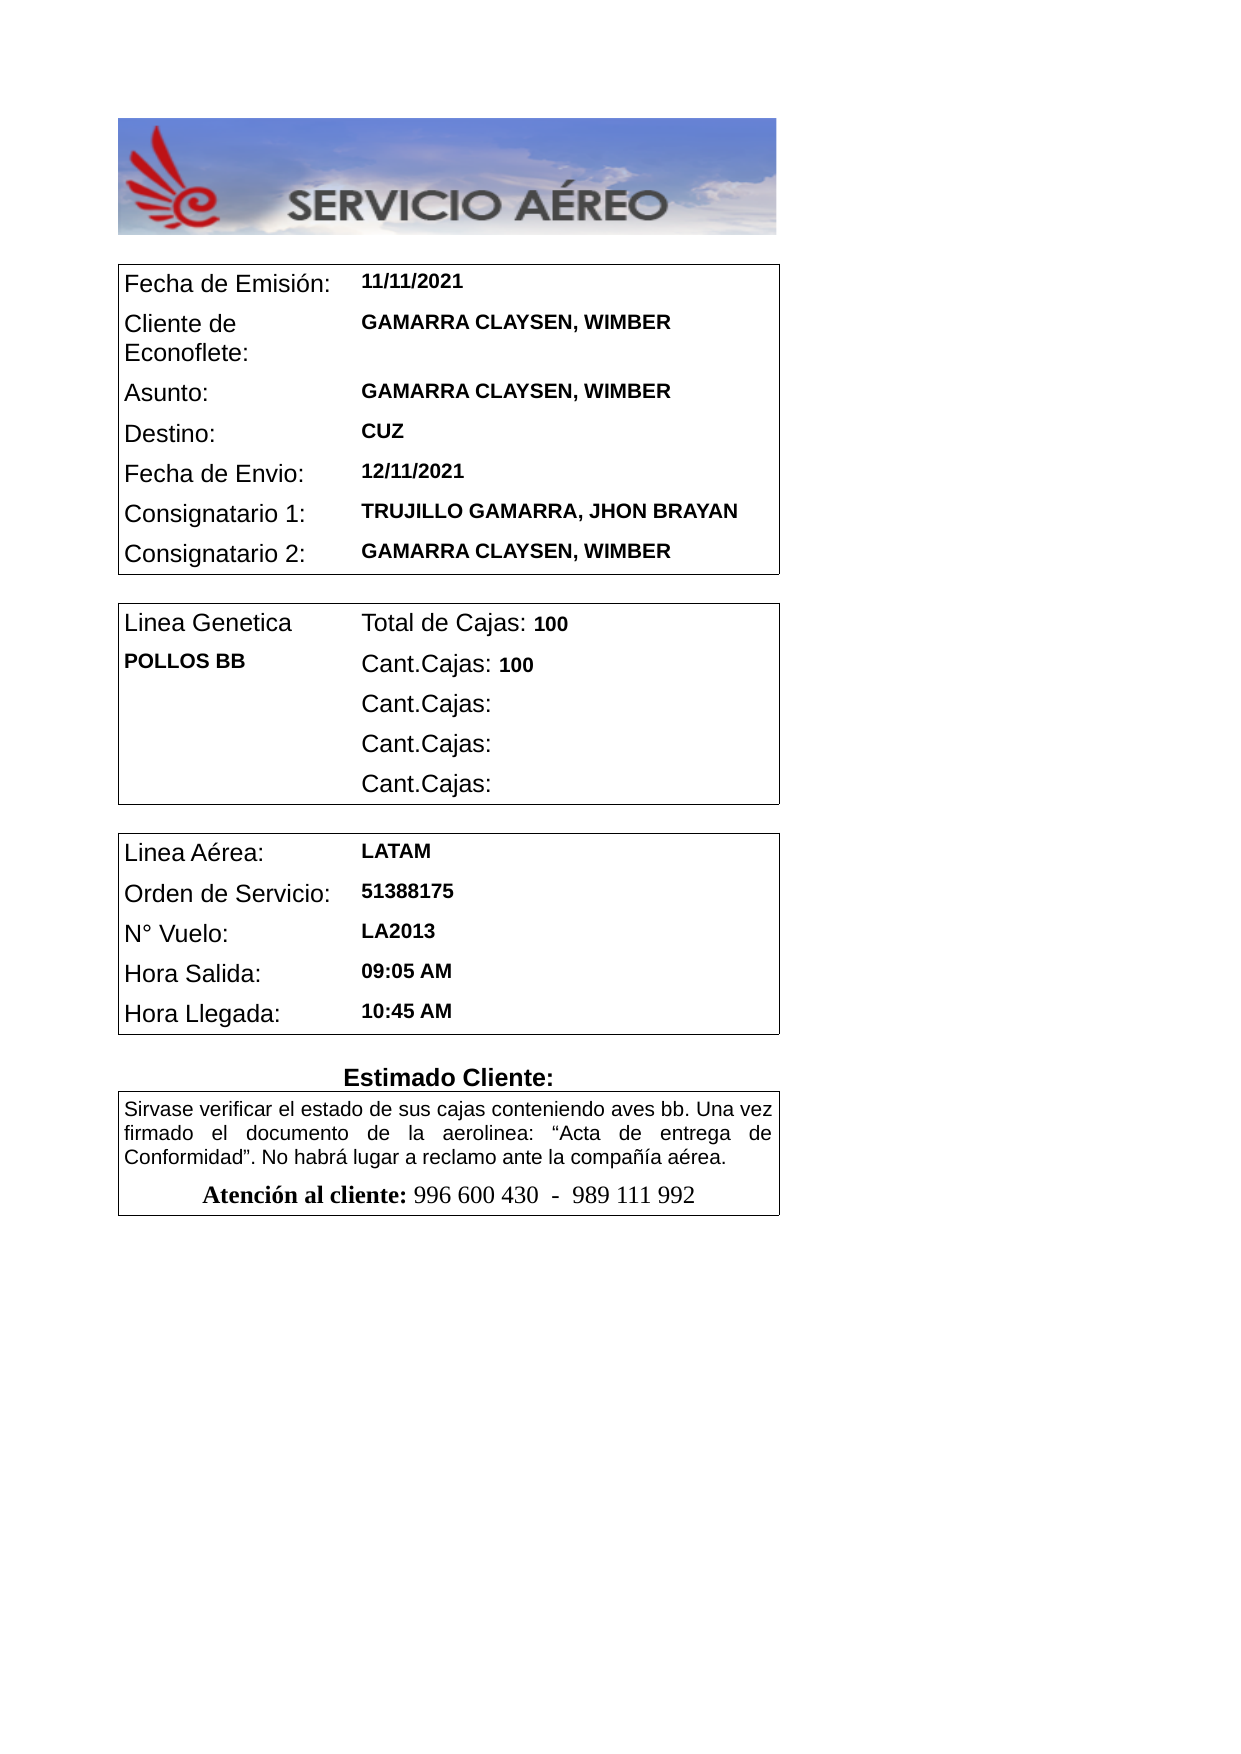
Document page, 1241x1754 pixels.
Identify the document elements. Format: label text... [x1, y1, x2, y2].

table_cell 12/11/2021 [356, 453, 779, 493]
table_cell Asunto: [119, 373, 356, 413]
table_header Fecha de Emisión: [119, 265, 356, 304]
table_cell [118, 805, 356, 833]
table_cell Cant.Cajas: 100 [356, 643, 779, 683]
table_cell Linea Aérea: [119, 834, 356, 873]
table_cell Hora Llegada: [119, 994, 356, 1034]
table_cell Sirvase verificar el estado de sus cajas conteniendo aves bb. Una vez firmado el documento de la aerolinea: “Acta de entrega de Conformidad”. No habrá lugar a reclamo ante la compañía aérea. [119, 1092, 779, 1175]
table_cell [119, 683, 356, 723]
table_cell 51388175 [356, 873, 779, 913]
table_cell LA2013 [356, 913, 779, 953]
table_cell N° Vuelo: [119, 913, 356, 953]
table_cell Consignatario 2: [119, 534, 356, 574]
table_cell Linea Genetica [119, 604, 356, 643]
table_cell Hora Salida: [119, 953, 356, 993]
table_cell Cliente de Econoflete: [119, 304, 356, 373]
table_cell Consignatario 1: [119, 493, 356, 533]
table_cell Cant.Cajas: [356, 764, 779, 804]
table_cell GAMARRA CLAYSEN, WIMBER [356, 304, 779, 373]
table_cell LATAM [356, 834, 779, 873]
table_cell Estimado Cliente: [118, 1035, 779, 1091]
table_cell [119, 764, 356, 804]
table_cell Cant.Cajas: [356, 723, 779, 763]
table_cell [356, 805, 779, 833]
table_cell Total de Cajas: 100 [356, 604, 779, 643]
table_cell TRUJILLO GAMARRA, JHON BRAYAN [356, 493, 779, 533]
table_cell 10:45 AM [356, 994, 779, 1034]
table_cell [118, 575, 356, 603]
table_cell CUZ [356, 413, 779, 453]
table_cell Fecha de Envio: [119, 453, 356, 493]
table_header 11/11/2021 [356, 265, 779, 304]
table_cell GAMARRA CLAYSEN, WIMBER [356, 534, 779, 574]
table_cell POLLOS BB [119, 643, 356, 683]
picture [118, 118, 777, 235]
table_cell [356, 575, 779, 603]
table_cell Destino: [119, 413, 356, 453]
table_cell [119, 723, 356, 763]
table_cell Orden de Servicio: [119, 873, 356, 913]
table_cell GAMARRA CLAYSEN, WIMBER [356, 373, 779, 413]
table_cell Cant.Cajas: [356, 683, 779, 723]
table_cell Atención al cliente: 996 600 430 - 989 111 992 [119, 1175, 779, 1215]
table_cell 09:05 AM [356, 953, 779, 993]
